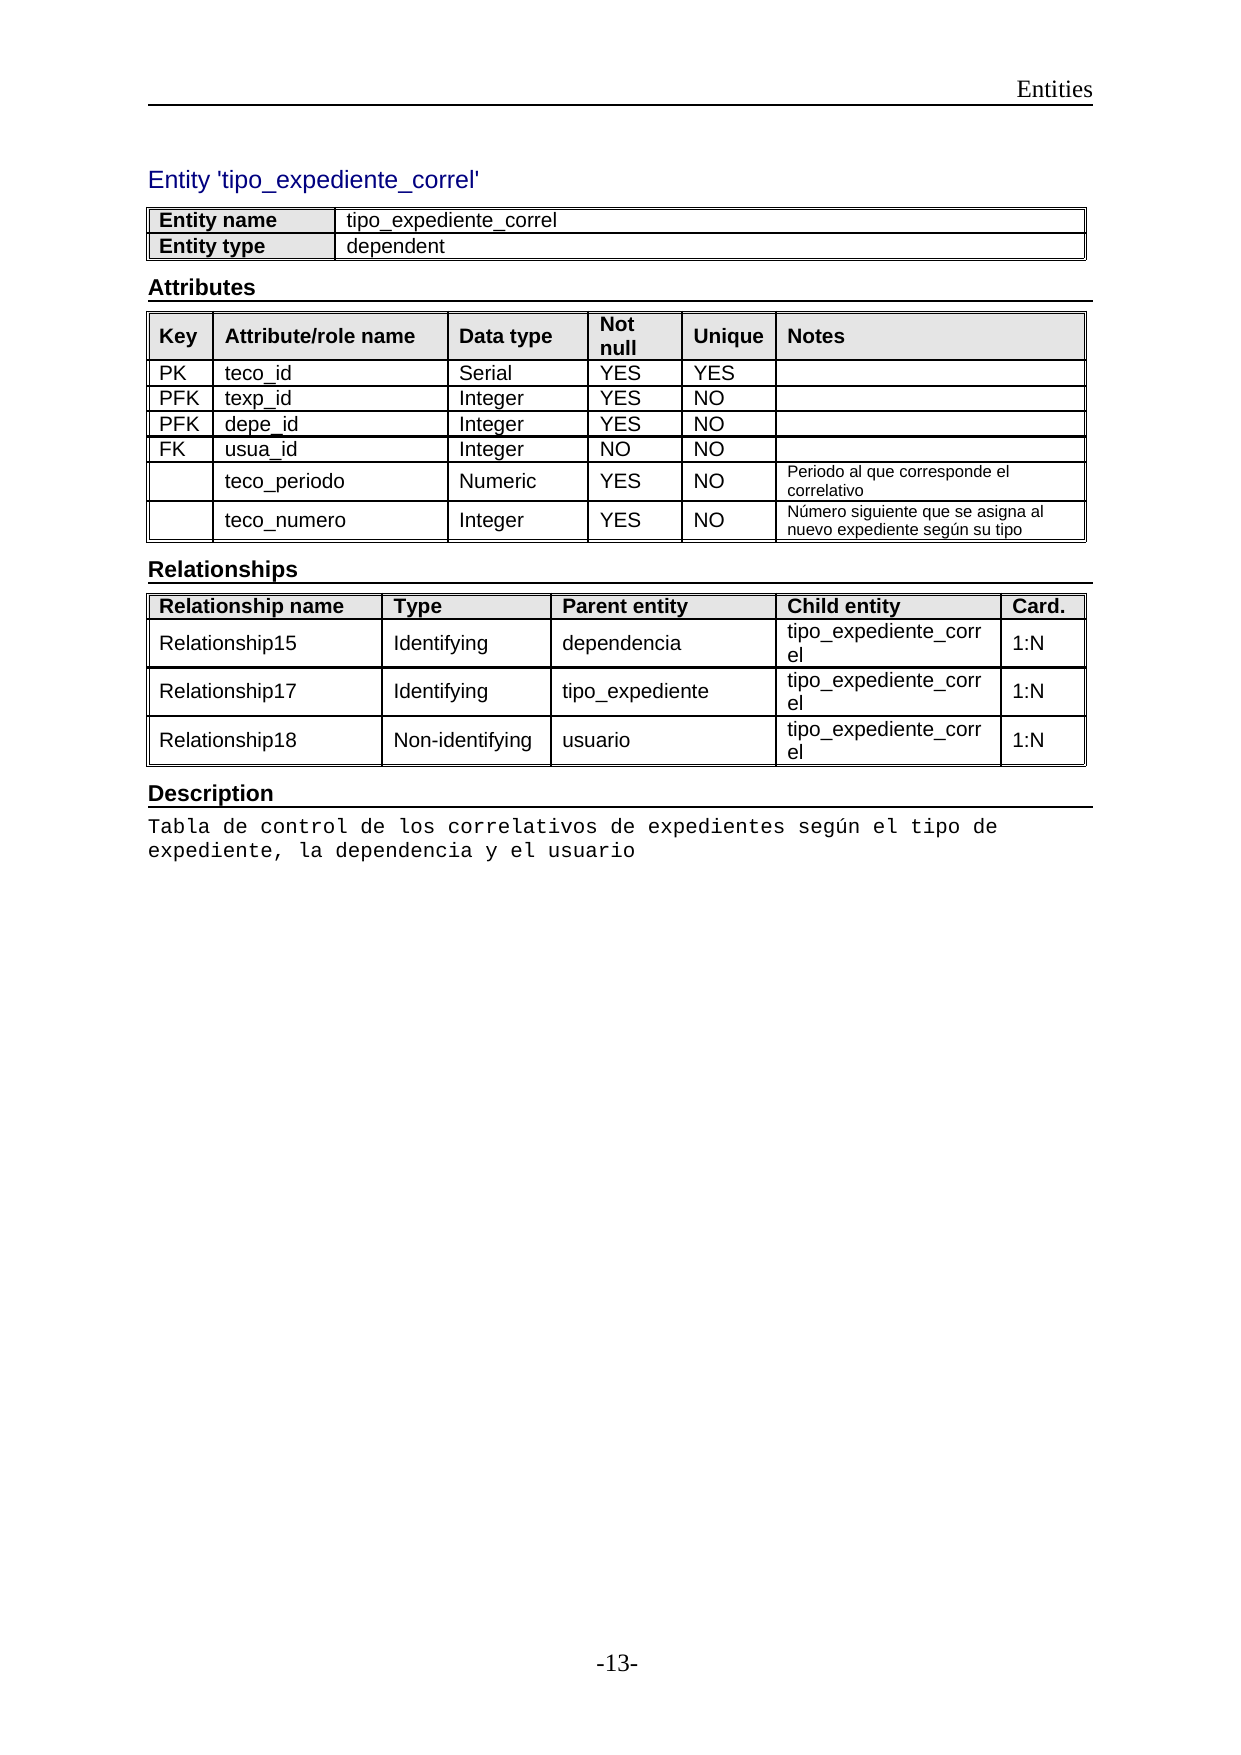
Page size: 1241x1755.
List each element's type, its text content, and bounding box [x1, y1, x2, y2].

table_cell NO [683, 502, 775, 539]
table_cell tipo_expediente_correl [777, 620, 1000, 666]
text Attributes [148, 274, 1093, 300]
table_header Type [383, 596, 550, 618]
table_cell YES [589, 412, 681, 435]
table_cell NO [683, 438, 775, 461]
table_cell PK [150, 361, 212, 385]
table_cell teco_id [214, 361, 447, 385]
table_cell dependencia [552, 620, 775, 666]
table_header Parent entity [552, 596, 775, 618]
table_cell Relationship15 [150, 620, 381, 666]
table_cell Identifying [383, 620, 550, 666]
table_cell [150, 463, 212, 500]
table_cell NO [589, 438, 681, 461]
table_cell [777, 387, 1084, 410]
table_cell YES [589, 387, 681, 410]
table_cell NO [683, 463, 775, 500]
table_cell YES [683, 361, 775, 385]
table_header Data type [449, 314, 587, 359]
table_cell teco_numero [214, 502, 447, 539]
table_cell Relationship17 [150, 669, 381, 715]
table_cell Identifying [383, 669, 550, 715]
table_cell depe_id [214, 412, 447, 435]
table_cell tipo_expediente_correl [777, 717, 1000, 763]
table_cell Integer [449, 502, 587, 539]
text Relationships [148, 556, 1093, 582]
table_cell Integer [449, 438, 587, 461]
table_cell texp_id [214, 387, 447, 410]
table_cell [777, 412, 1084, 435]
table_cell Relationship18 [150, 717, 381, 763]
table_header Relationship name [150, 596, 381, 618]
table_cell tipo_expediente_correl [777, 669, 1000, 715]
table_cell YES [589, 463, 681, 500]
table_cell tipo_expediente [552, 669, 775, 715]
table_cell [150, 502, 212, 539]
table_cell 1:N [1002, 620, 1084, 666]
text Tabla de control de los correlativos de expedientes según el tipo de expediente, la dependencia y el usuario [148, 817, 1093, 864]
table_cell YES [589, 502, 681, 539]
table_cell PFK [150, 412, 212, 435]
table_cell dependent [336, 234, 1084, 258]
table_cell 1:N [1002, 669, 1084, 715]
table_cell FK [150, 438, 212, 461]
table_header Not null [589, 314, 681, 359]
table_header Unique [683, 314, 775, 359]
text Entity 'tipo_expediente_correl' [148, 166, 1093, 194]
table_cell YES [589, 361, 681, 385]
table_cell Non-identifying [383, 717, 550, 763]
table_cell usua_id [214, 438, 447, 461]
table_cell Numeric [449, 463, 587, 500]
table_cell [777, 438, 1084, 461]
table_cell Integer [449, 387, 587, 410]
table_cell NO [683, 412, 775, 435]
table_cell Número siguiente que se asigna al nuevo expediente según su tipo [777, 502, 1084, 539]
table_header Entity name [150, 210, 334, 232]
table_cell PFK [150, 387, 212, 410]
table_cell usuario [552, 717, 775, 763]
table_header tipo_expediente_correl [336, 210, 1084, 232]
table_cell teco_periodo [214, 463, 447, 500]
table_cell 1:N [1002, 717, 1084, 763]
table_header Key [150, 314, 212, 359]
table_header Attribute/role name [214, 314, 447, 359]
table_cell Integer [449, 412, 587, 435]
table_cell Periodo al que corresponde el correlativo [777, 463, 1084, 500]
table_header Notes [777, 314, 1084, 359]
table_cell Serial [449, 361, 587, 385]
table_cell Entity type [150, 234, 334, 258]
table_cell NO [683, 387, 775, 410]
table_header Card. [1002, 596, 1084, 618]
table_header Child entity [777, 596, 1000, 618]
table_cell [777, 361, 1084, 385]
text Description [148, 780, 1093, 806]
